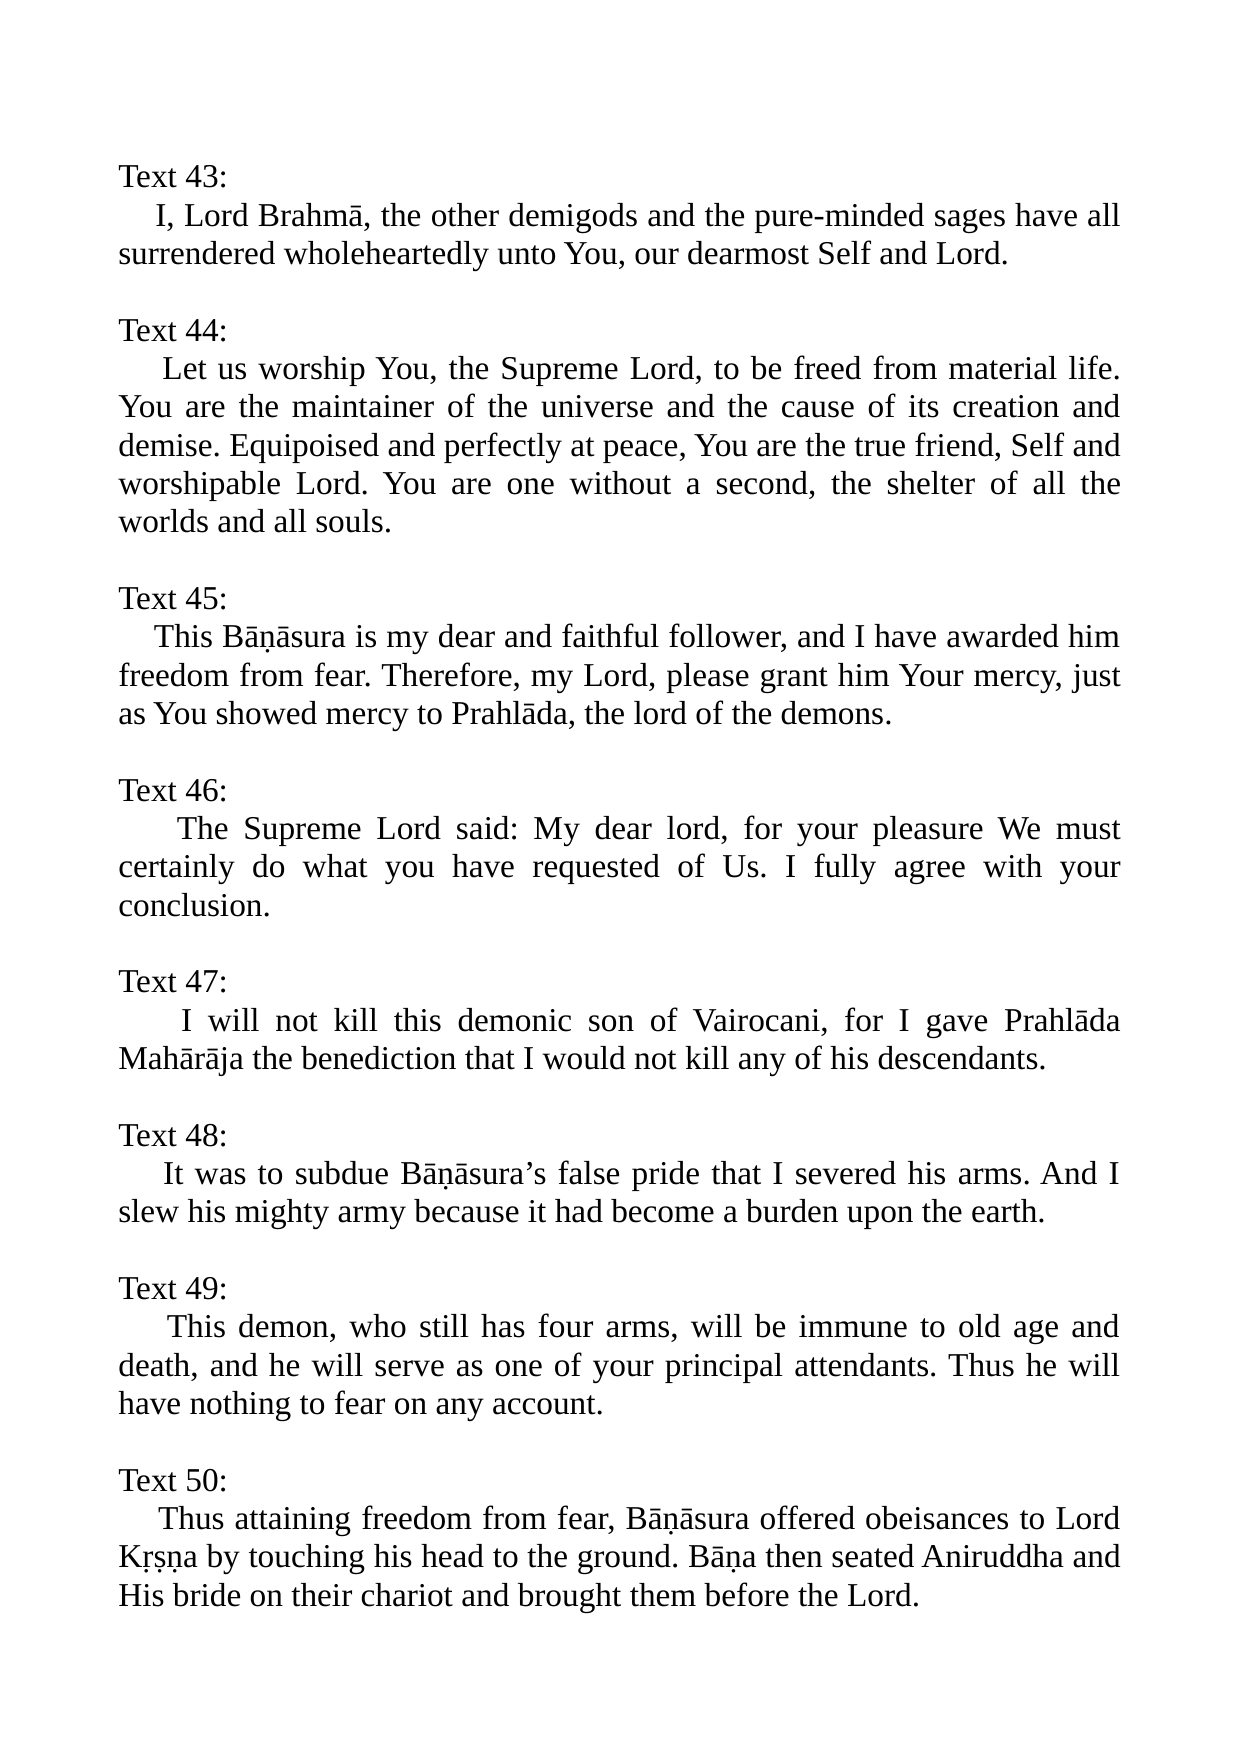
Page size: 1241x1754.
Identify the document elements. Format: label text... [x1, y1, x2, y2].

text Text 43: [118, 156, 1122, 195]
text Text 47: [118, 961, 1122, 1000]
text Text 48: [118, 1115, 1122, 1153]
text Text 46: [118, 770, 1122, 808]
text Text 49: [118, 1268, 1122, 1306]
text It was to subdue Bāṇāsura’s false pride that I severed his arms. And I slew his mighty army because it had become a burden upon the earth. [118, 1153, 1122, 1230]
text Let us worship You, the Supreme Lord, to be freed from material life. You are the maintainer of the universe and the cause of its creation and demise. Equipoised and perfectly at peace, You are the true friend, Self and worshipable Lord. You are one without a second, the shelter of all the worlds and all souls. [118, 348, 1122, 540]
text The Supreme Lord said: My dear lord, for your pleasure We must certainly do what you have requested of Us. I fully agree with your conclusion. [118, 808, 1122, 923]
text Thus attaining freedom from fear, Bāṇāsura offered obeisances to Lord Kṛṣṇa by touching his head to the ground. Bāṇa then seated Aniruddha and His bride on their chariot and brought them before the Lord. [118, 1498, 1122, 1613]
text I, Lord Brahmā, the other demigods and the pure-minded sages have all surrendered wholeheartedly unto You, our dearmost Self and Lord. [118, 195, 1122, 271]
text Text 45: [118, 578, 1122, 616]
text This Bāṇāsura is my dear and faithful follower, and I have awarded him freedom from fear. Therefore, my Lord, please grant him Your mercy, just as You showed mercy to Prahlāda, the lord of the demons. [118, 616, 1122, 731]
text Text 44: [118, 310, 1122, 348]
text This demon, who still has four arms, will be immune to old age and death, and he will serve as one of your principal attendants. Thus he will have nothing to fear on any account. [118, 1306, 1122, 1421]
text Text 50: [118, 1460, 1122, 1498]
text I will not kill this demonic son of Vairocani, for I gave Prahlāda Mahārāja the benediction that I would not kill any of his descendants. [118, 1000, 1122, 1076]
